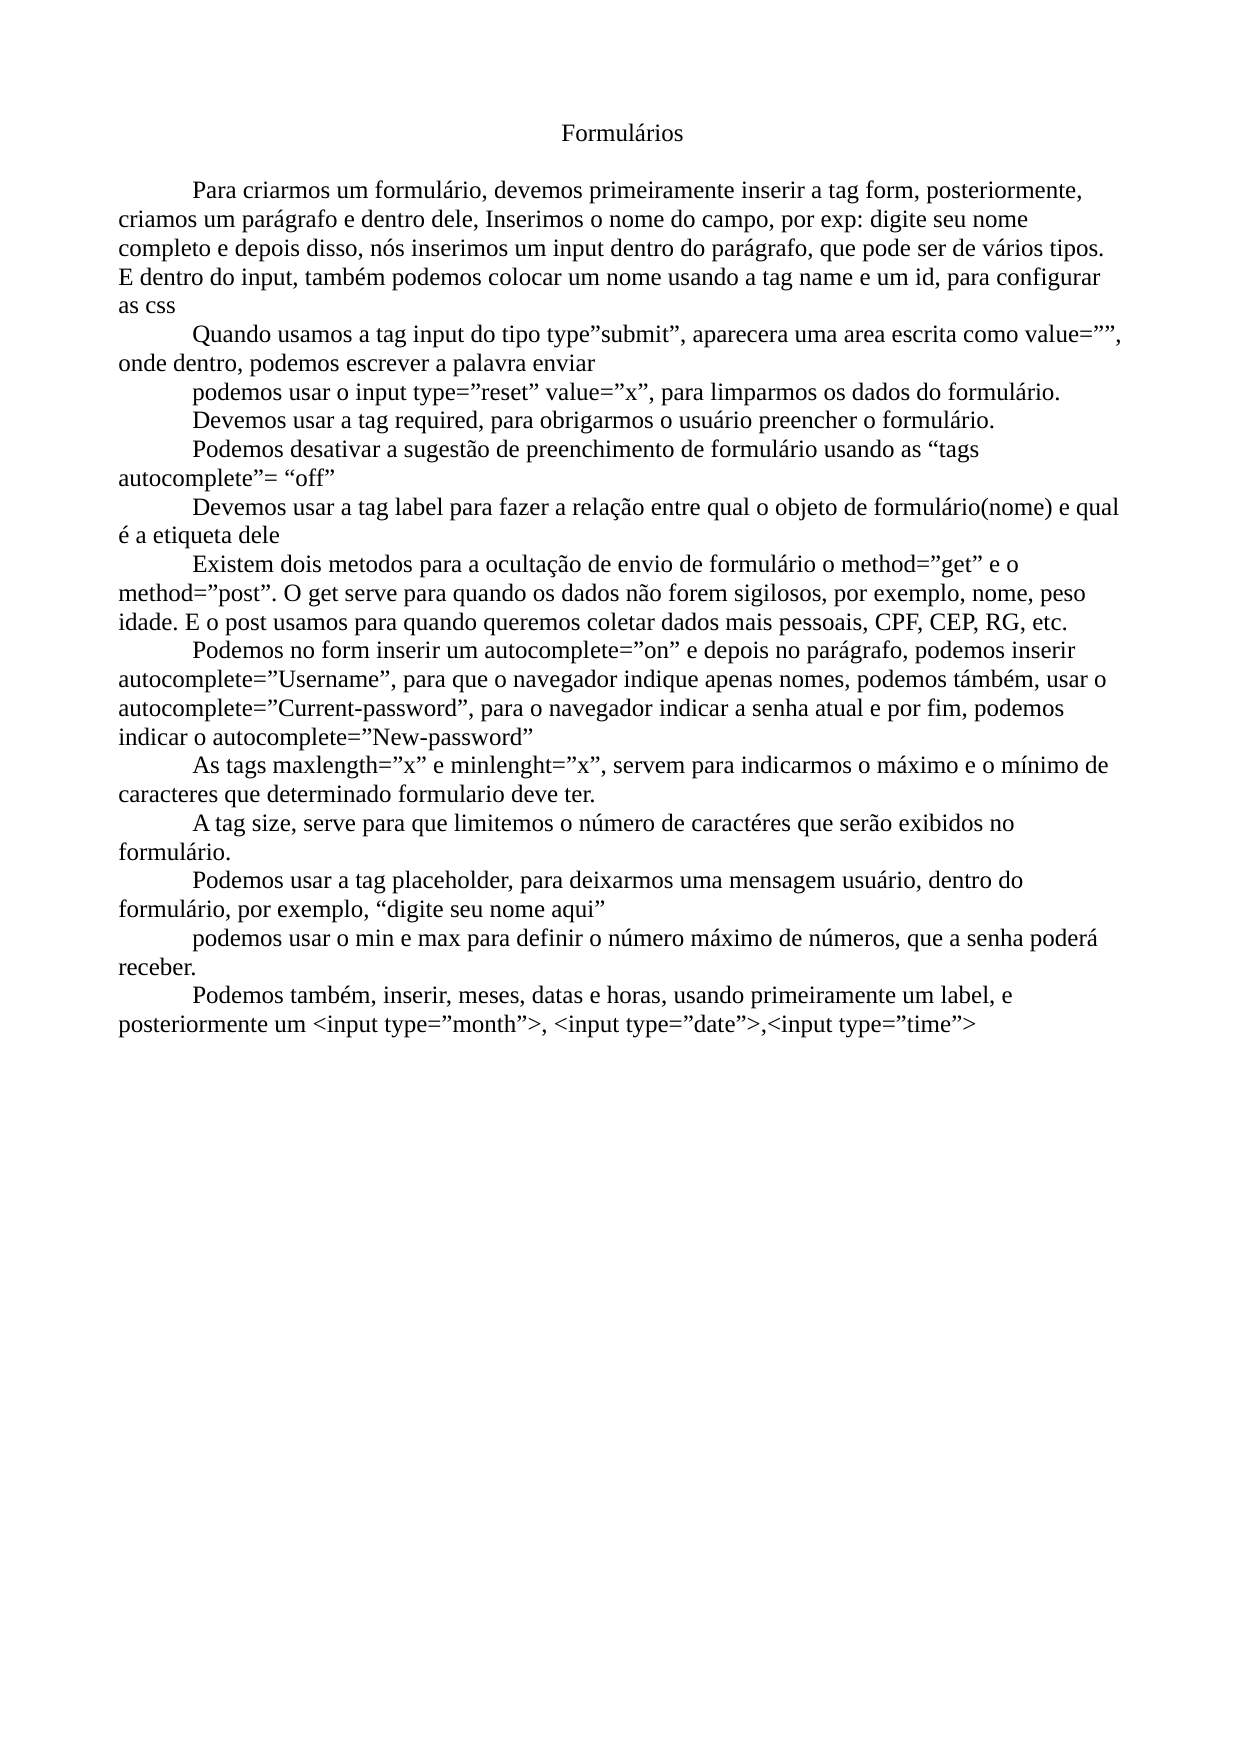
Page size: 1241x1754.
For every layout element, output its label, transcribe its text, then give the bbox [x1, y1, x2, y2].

text Para criarmos um formulário, devemos primeiramente inserir a tag form, posteriormente, criamos um parágrafo e dentro dele, Inserimos o nome do campo, por exp: digite seu nome completo e depois disso, nós inserimos um input dentro do parágrafo, que pode ser de vários tipos. E dentro do input, também podemos colocar um nome usando a tag name e um id, para configurar as css [118, 176, 1122, 319]
text Podemos também, inserir, meses, datas e horas, usando primeiramente um label, e posteriormente um <input type=”month”>, <input type=”date”>,<input type=”time”> [118, 981, 1122, 1038]
text Formulários [118, 118, 1122, 147]
text Podemos usar a tag placeholder, para deixarmos uma mensagem usuário, dentro do formulário, por exemplo, “digite seu nome aqui” [118, 866, 1122, 923]
text Devemos usar a tag required, para obrigarmos o usuário preencher o formulário. [118, 406, 1122, 434]
text Existem dois metodos para a ocultação de envio de formulário o method=”get” e o method=”post”. O get serve para quando os dados não forem sigilosos, por exemplo, nome, peso idade. E o post usamos para quando queremos coletar dados mais pessoais, CPF, CEP, RG, etc. [118, 549, 1122, 636]
text Quando usamos a tag input do tipo type”submit”, aparecera uma area escrita como value=””, onde dentro, podemos escrever a palavra enviar [118, 319, 1122, 377]
text podemos usar o min e max para definir o número máximo de números, que a senha poderá receber. [118, 923, 1122, 981]
text Podemos desativar a sugestão de preenchimento de formulário usando as “tags autocomplete”= “off” [118, 434, 1122, 492]
text Devemos usar a tag label para fazer a relação entre qual o objeto de formulário(nome) e qual é a etiqueta dele [118, 492, 1122, 549]
text A tag size, serve para que limitemos o número de caractéres que serão exibidos no formulário. [118, 808, 1122, 866]
text Podemos no form inserir um autocomplete=”on” e depois no parágrafo, podemos inserir autocomplete=”Username”, para que o navegador indique apenas nomes, podemos támbém, usar o autocomplete=”Current-password”, para o navegador indicar a senha atual e por fim, podemos indicar o autocomplete=”New-password” [118, 636, 1122, 751]
text As tags maxlength=”x” e minlenght=”x”, servem para indicarmos o máximo e o mínimo de caracteres que determinado formulario deve ter. [118, 751, 1122, 808]
text podemos usar o input type=”reset” value=”x”, para limparmos os dados do formulário. [118, 377, 1122, 406]
